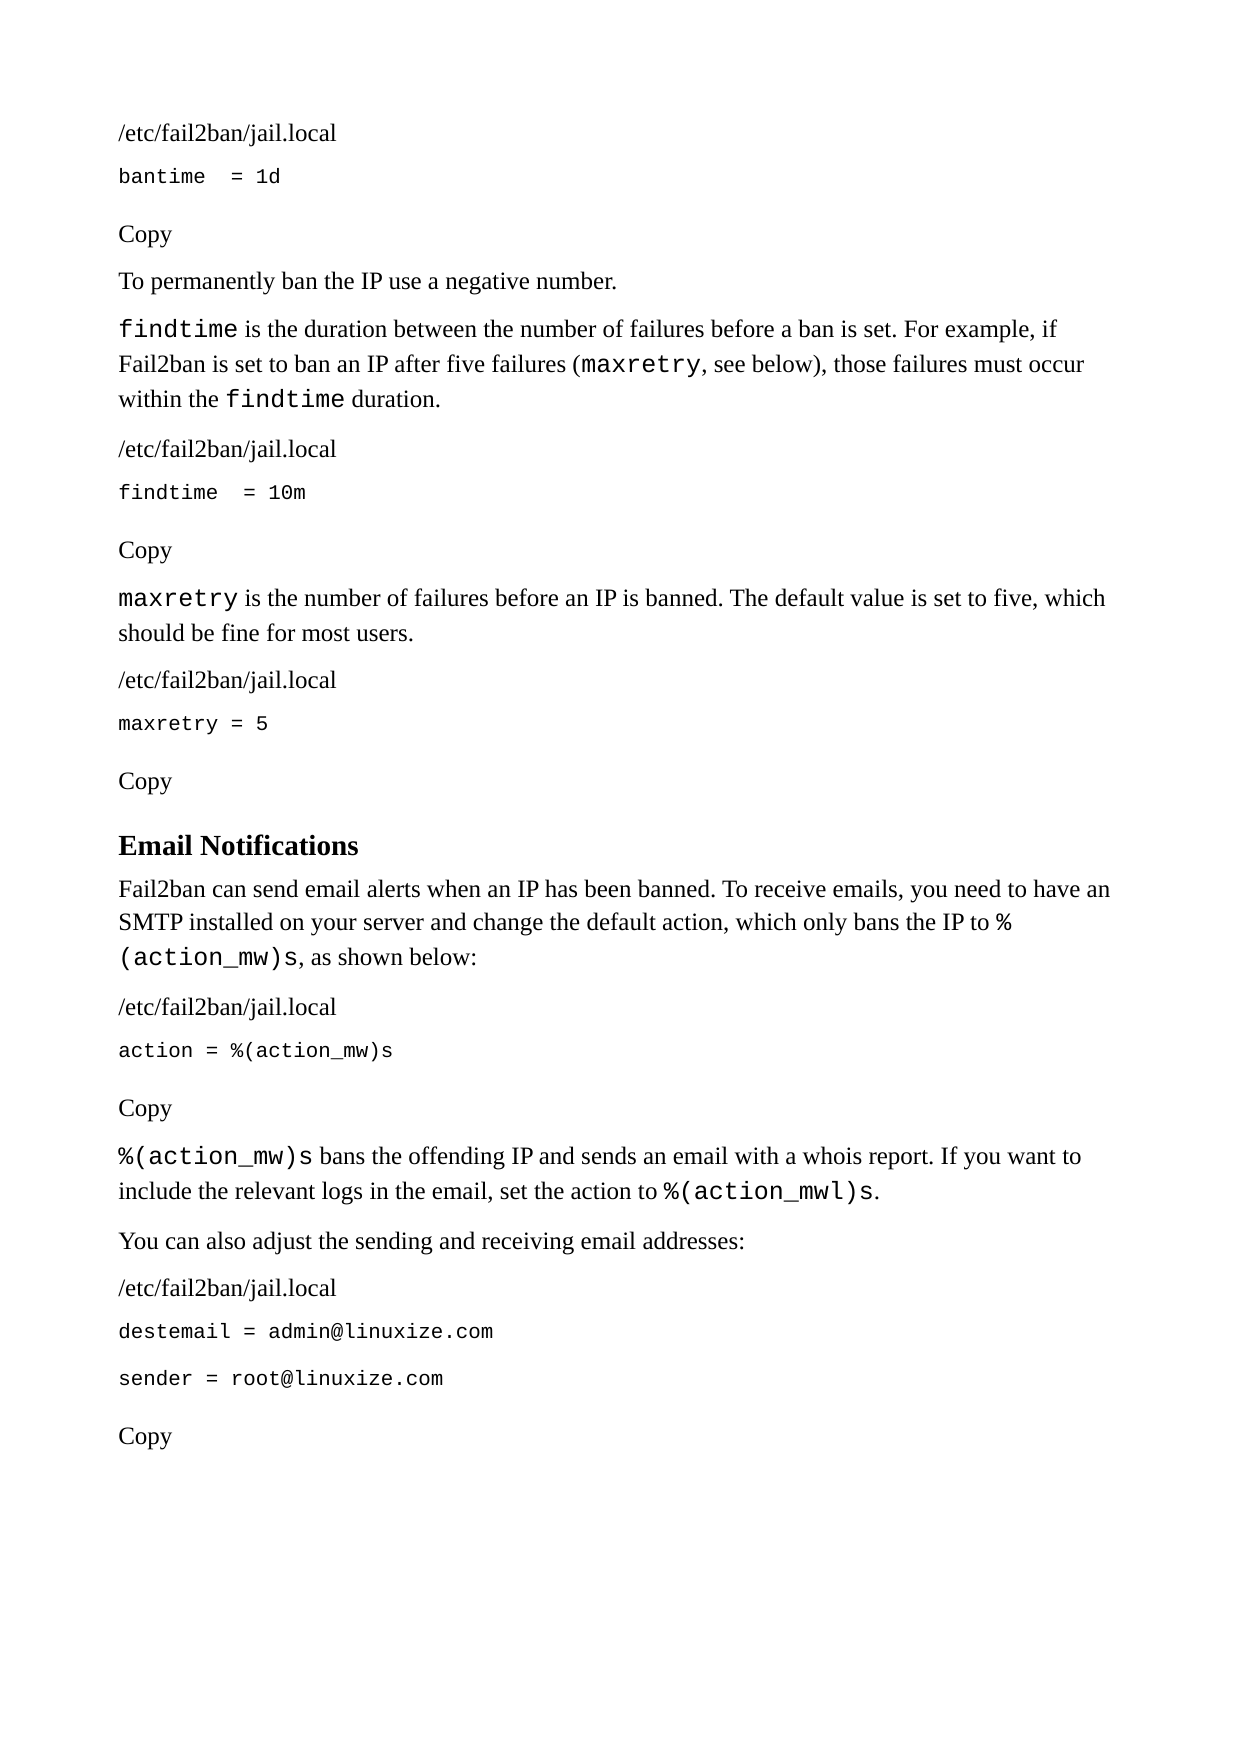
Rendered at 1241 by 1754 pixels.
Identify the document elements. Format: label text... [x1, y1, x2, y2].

text findtime is the duration between the number of failures before a ban is set. For example, if Fail2ban is set to ban an IP after five failures (maxretry, see below), those failures must occur within the findtime duration. [118, 314, 1122, 415]
text /etc/fail2ban/jail.local [118, 665, 1122, 694]
text To permanently ban the IP use a negative number. [118, 266, 1122, 295]
text maxretry is the number of failures before an IP is banned. The default value is set to five, which should be fine for most users. [118, 583, 1122, 646]
text maxretry = 5 [118, 713, 1122, 737]
text Copy [118, 219, 1122, 248]
text bantime = 1d [118, 166, 1122, 189]
text sender = root@linuxize.com [118, 1368, 1122, 1392]
text Copy [118, 535, 1122, 564]
text /etc/fail2ban/jail.local [118, 118, 1122, 147]
text Copy [118, 1421, 1122, 1450]
text Copy [118, 1093, 1122, 1122]
text Fail2ban can send email alerts when an IP has been banned. To receive emails, you need to have an SMTP installed on your server and change the default action, which only bans the IP to %(action_mw)s, as shown below: [118, 874, 1122, 973]
text findtime = 10m [118, 482, 1122, 506]
text You can also adjust the sending and receiving email addresses: [118, 1226, 1122, 1254]
text /etc/fail2ban/jail.local [118, 992, 1122, 1021]
text /etc/fail2ban/jail.local [118, 1273, 1122, 1302]
text action = %(action_mw)s [118, 1040, 1122, 1064]
text destemail = admin@linuxize.com [118, 1321, 1122, 1345]
text %(action_mw)s bans the offending IP and sends an email with a whois report. If you want to include the relevant logs in the email, set the action to %(action_mwl)s. [118, 1141, 1122, 1207]
text /etc/fail2ban/jail.local [118, 434, 1122, 463]
text Copy [118, 766, 1122, 795]
subtitle Email Notifications [118, 828, 1122, 862]
